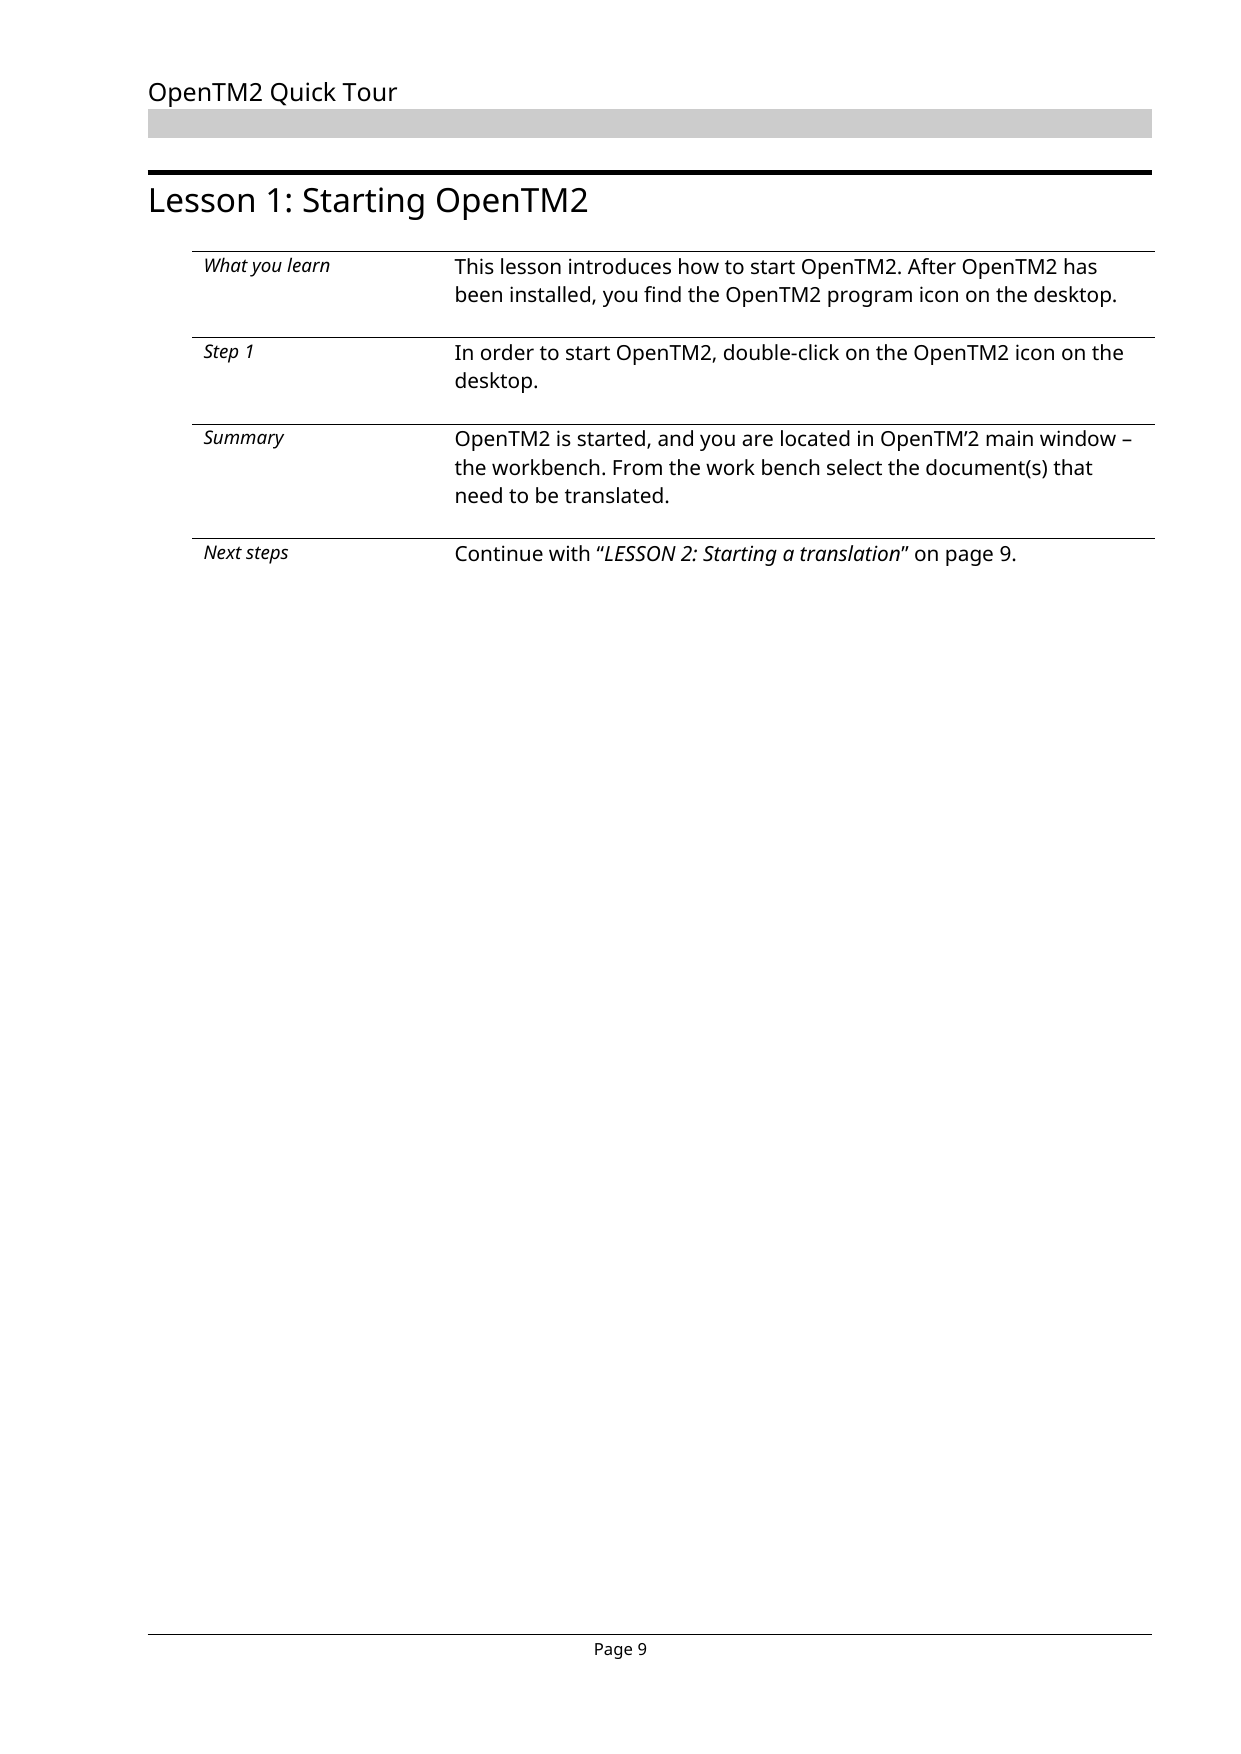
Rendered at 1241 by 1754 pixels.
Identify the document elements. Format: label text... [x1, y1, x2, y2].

table_header This lesson introduces how to start OpenTM2. After OpenTM2 has been installed, you find the OpenTM2 program icon on the desktop. [443, 252, 1155, 337]
table_cell Step 1 [192, 338, 443, 423]
table_cell In order to start OpenTM2, double-click on the OpenTM2 icon on the desktop. [443, 338, 1155, 423]
table_cell OpenTM2 is started, and you are located in OpenTM’2 main window – the workbench. From the work bench select the document(s) that need to be translated. [443, 425, 1155, 538]
table_cell Summary [192, 425, 443, 538]
table_cell Continue with “LESSON 2: Starting a translation” on page 9. [443, 539, 1155, 596]
subtitle Lesson 1: Starting OpenTM2 [148, 175, 1152, 222]
table_cell Next steps [192, 539, 443, 596]
table_header What you learn [192, 252, 443, 337]
